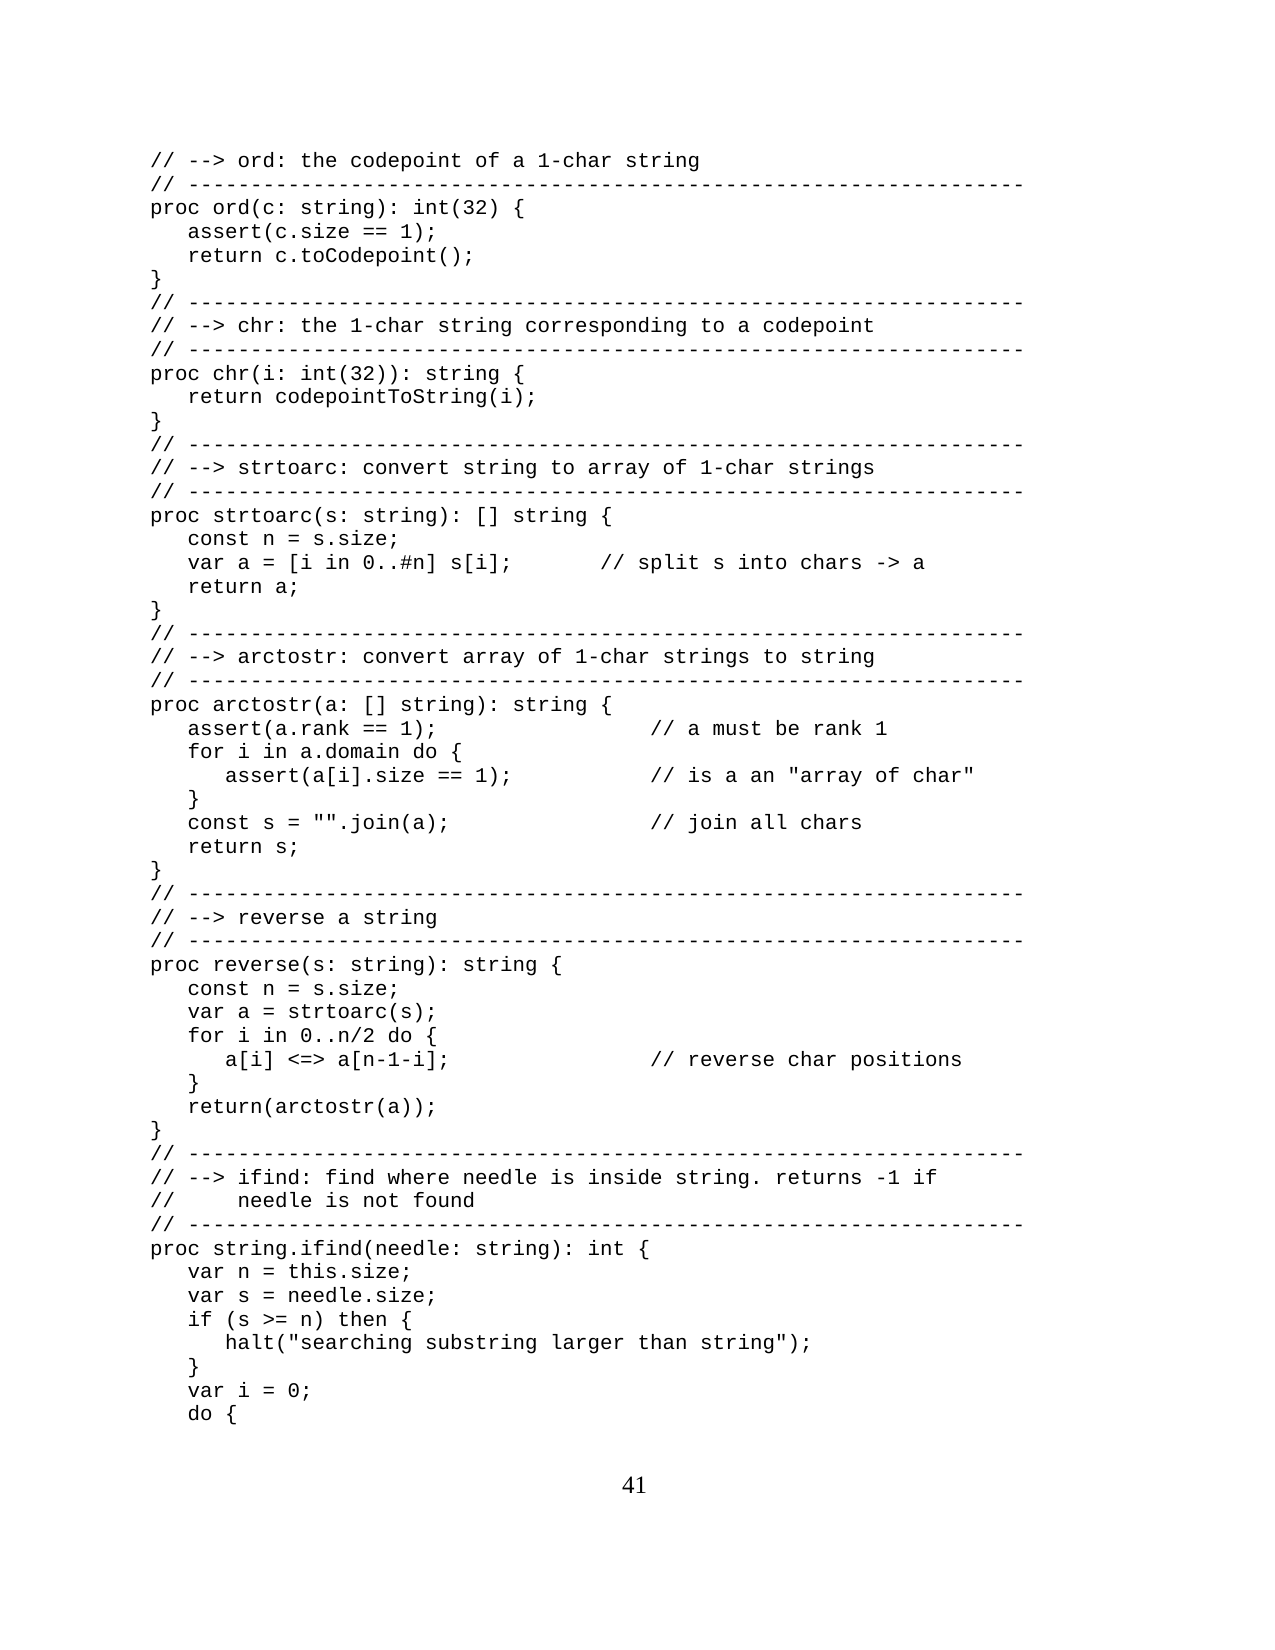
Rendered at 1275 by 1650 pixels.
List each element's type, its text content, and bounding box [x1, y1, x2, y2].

text proc string.ifind(needle: string): int { [150, 1238, 1125, 1261]
text for i in a.domain do { [150, 741, 1125, 765]
text // ------------------------------------------------------------------- [150, 623, 1125, 647]
text // ------------------------------------------------------------------- [150, 1214, 1125, 1238]
text var s = needle.size; [150, 1285, 1125, 1309]
text if (s >= n) then { [150, 1309, 1125, 1332]
text proc reverse(s: string): string { [150, 954, 1125, 978]
text } [150, 599, 1125, 623]
text proc arctostr(a: [] string): string { [150, 694, 1125, 717]
text // ------------------------------------------------------------------- [150, 339, 1125, 363]
text assert(c.size == 1); [150, 221, 1125, 244]
text proc strtoarc(s: string): [] string { [150, 505, 1125, 528]
text proc chr(i: int(32)): string { [150, 363, 1125, 386]
text return codepointToString(i); [150, 386, 1125, 410]
text a[i] <=> a[n-1-i]; // reverse char positions [150, 1048, 1125, 1072]
text assert(a.rank == 1); // a must be rank 1 [150, 717, 1125, 741]
text // --> arctostr: convert array of 1-char strings to string [150, 647, 1125, 670]
text for i in 0..n/2 do { [150, 1025, 1125, 1048]
text const n = s.size; [150, 978, 1125, 1001]
text proc ord(c: string): int(32) { [150, 197, 1125, 221]
text // ------------------------------------------------------------------- [150, 1143, 1125, 1167]
text const n = s.size; [150, 528, 1125, 552]
text // needle is not found [150, 1190, 1125, 1214]
text // ------------------------------------------------------------------- [150, 434, 1125, 457]
text var n = this.size; [150, 1261, 1125, 1285]
text do { [150, 1403, 1125, 1427]
text } [150, 859, 1125, 883]
text return a; [150, 576, 1125, 599]
text } [150, 1119, 1125, 1143]
text // --> reverse a string [150, 907, 1125, 930]
text assert(a[i].size == 1); // is a an "array of char" [150, 765, 1125, 788]
text } [150, 1356, 1125, 1379]
text var i = 0; [150, 1379, 1125, 1403]
text // ------------------------------------------------------------------- [150, 883, 1125, 907]
text } [150, 788, 1125, 812]
text return s; [150, 836, 1125, 859]
text } [150, 1072, 1125, 1096]
text // --> chr: the 1-char string corresponding to a codepoint [150, 316, 1125, 339]
text } [150, 410, 1125, 434]
text const s = "".join(a); // join all chars [150, 812, 1125, 836]
text // --> ifind: find where needle is inside string. returns -1 if [150, 1167, 1125, 1190]
text return(arctostr(a)); [150, 1096, 1125, 1119]
text halt("searching substring larger than string"); [150, 1332, 1125, 1356]
text var a = strtoarc(s); [150, 1001, 1125, 1025]
text // --> strtoarc: convert string to array of 1-char strings [150, 457, 1125, 481]
text // ------------------------------------------------------------------- [150, 930, 1125, 954]
text // ------------------------------------------------------------------- [150, 174, 1125, 197]
text // --> ord: the codepoint of a 1-char string [150, 150, 1125, 174]
text // ------------------------------------------------------------------- [150, 292, 1125, 316]
text return c.toCodepoint(); [150, 244, 1125, 268]
text // ------------------------------------------------------------------- [150, 481, 1125, 505]
text var a = [i in 0..#n] s[i]; // split s into chars -> a [150, 552, 1125, 576]
text } [150, 268, 1125, 292]
text // ------------------------------------------------------------------- [150, 670, 1125, 694]
